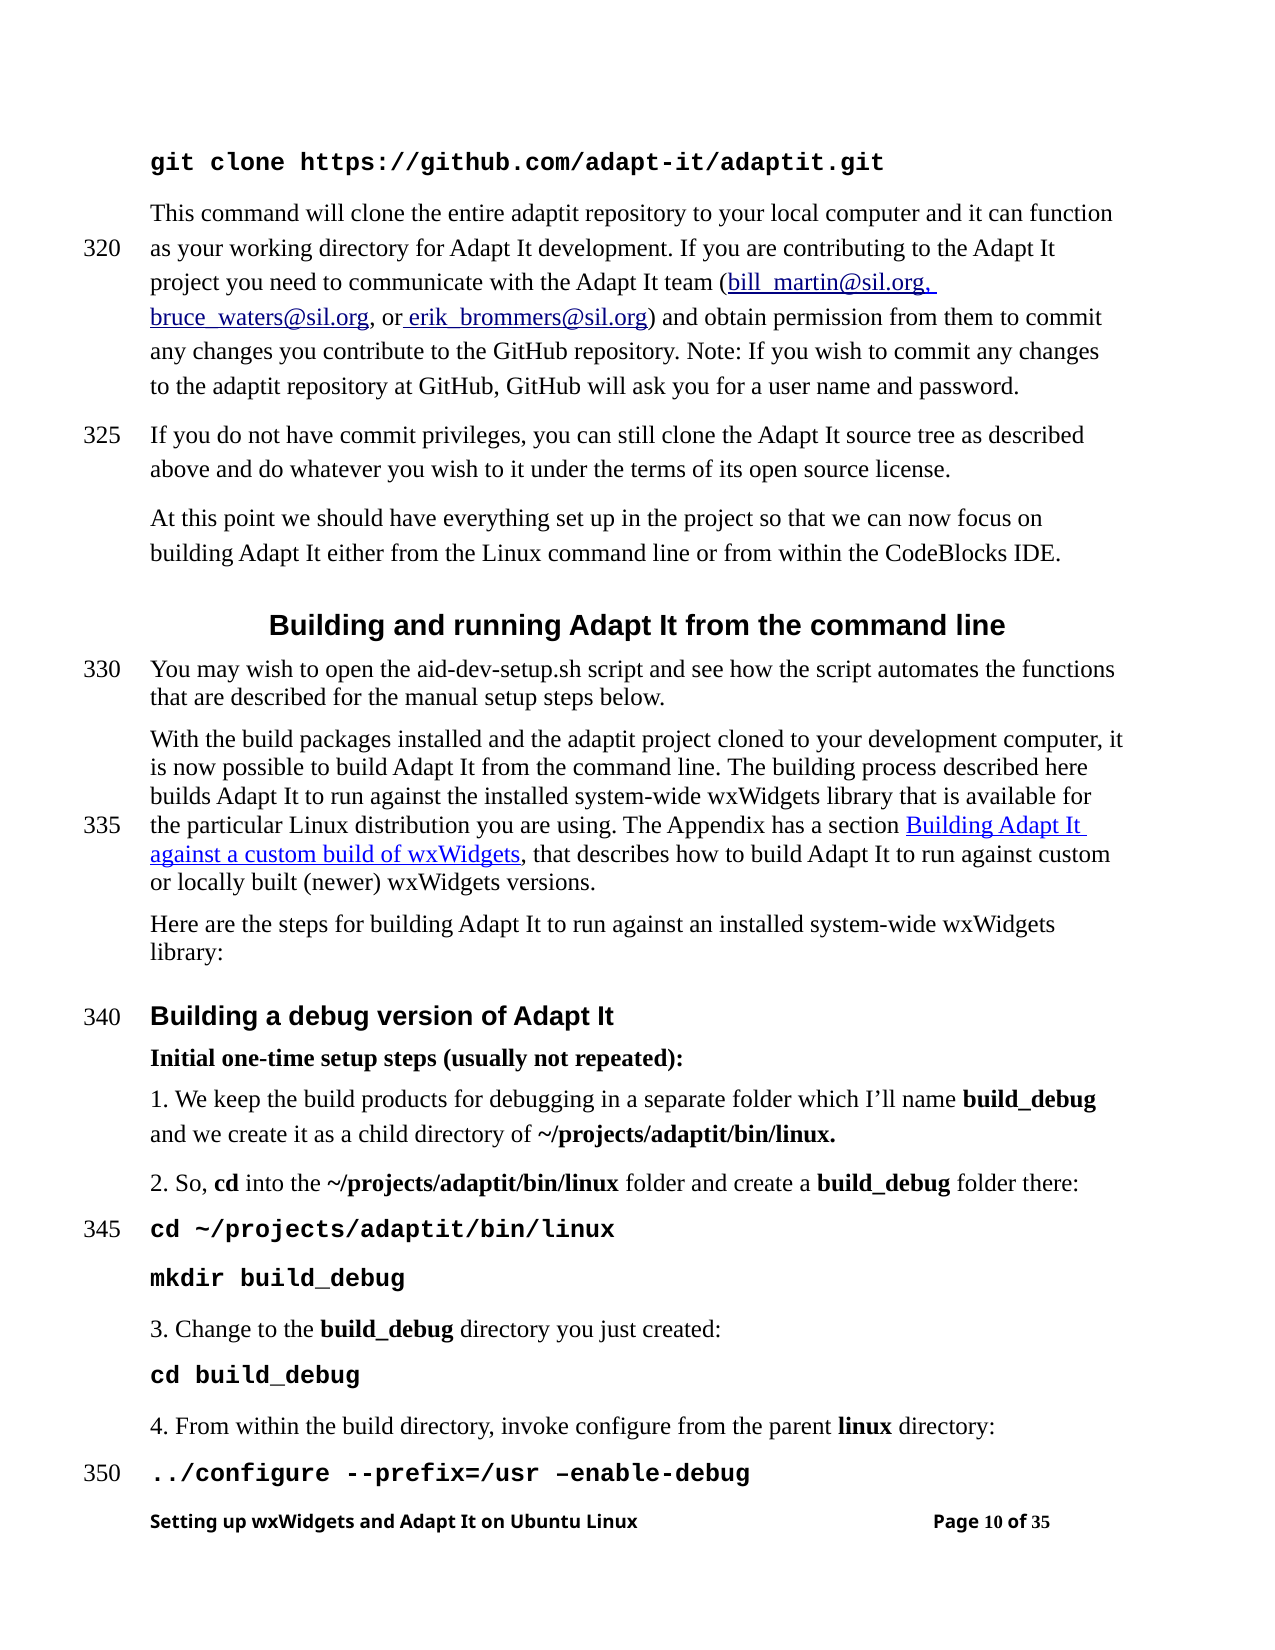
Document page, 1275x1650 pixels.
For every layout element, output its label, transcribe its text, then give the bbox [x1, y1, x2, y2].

text You may wish to open the aid-dev-setup.sh script and see how the script automates the functions that are described for the manual setup steps below. [150, 654, 1125, 711]
text At this point we should have everything set up in the project so that we can now focus on building Adapt It either from the Linux command line or from within the CodeBlocks IDE. [150, 503, 1125, 567]
text This command will clone the entire adaptit repository to your local computer and it can function as your working directory for Adapt It development. If you are contributing to the Adapt It project you need to communicate with the Adapt It team (bill_martin@sil.org, bruce_waters@sil.org, or erik_brommers@sil.org) and obtain permission from them to commit any changes you contribute to the GitHub repository. Note: If you wish to commit any changes to the adaptit repository at GitHub, GitHub will ask you for a user name and password. [150, 198, 1125, 400]
text 1. We keep the build products for debugging in a separate folder which I’ll name build_debug and we create it as a child directory of ~/projects/adaptit/bin/linux. [150, 1084, 1125, 1147]
text 3. Change to the build_debug directory you just created: [150, 1314, 1125, 1343]
list Initial one-time setup steps (usually not repeated): [150, 1043, 1125, 1072]
text 4. From within the build directory, invoke configure from the parent linux directory: [150, 1411, 1125, 1440]
subtitle Building a debug version of Adapt It [150, 1000, 1125, 1031]
subtitle Building and running Adapt It from the command line [150, 608, 1125, 642]
text cd build_debug [150, 1363, 1125, 1391]
text cd ~/projects/adaptit/bin/linux [150, 1217, 1125, 1245]
text If you do not have commit privileges, you can still clone the Adapt It source tree as described above and do whatever you wish to it under the terms of its open source license. [150, 420, 1125, 483]
text Here are the steps for building Adapt It to run against an installed system-wide wxWidgets library: [150, 909, 1125, 966]
text 2. So, cd into the ~/projects/adaptit/bin/linux folder and create a build_debug folder there: [150, 1168, 1125, 1196]
text git clone https://github.com/adapt-it/adaptit.git [150, 150, 1125, 178]
text With the build packages installed and the adaptit project cloned to your development computer, it is now possible to build Adapt It from the command line. The building process described here builds Adapt It to run against the installed system-wide wxWidgets library that is available for the particular Linux distribution you are using. The Appendix has a section Building Adapt It against a custom build of wxWidgets, that describes how to build Adapt It to run against custom or locally built (newer) wxWidgets versions. [150, 724, 1125, 896]
text mkdir build_debug [150, 1265, 1125, 1294]
text ../configure --prefix=/usr –enable-debug [150, 1461, 1125, 1489]
